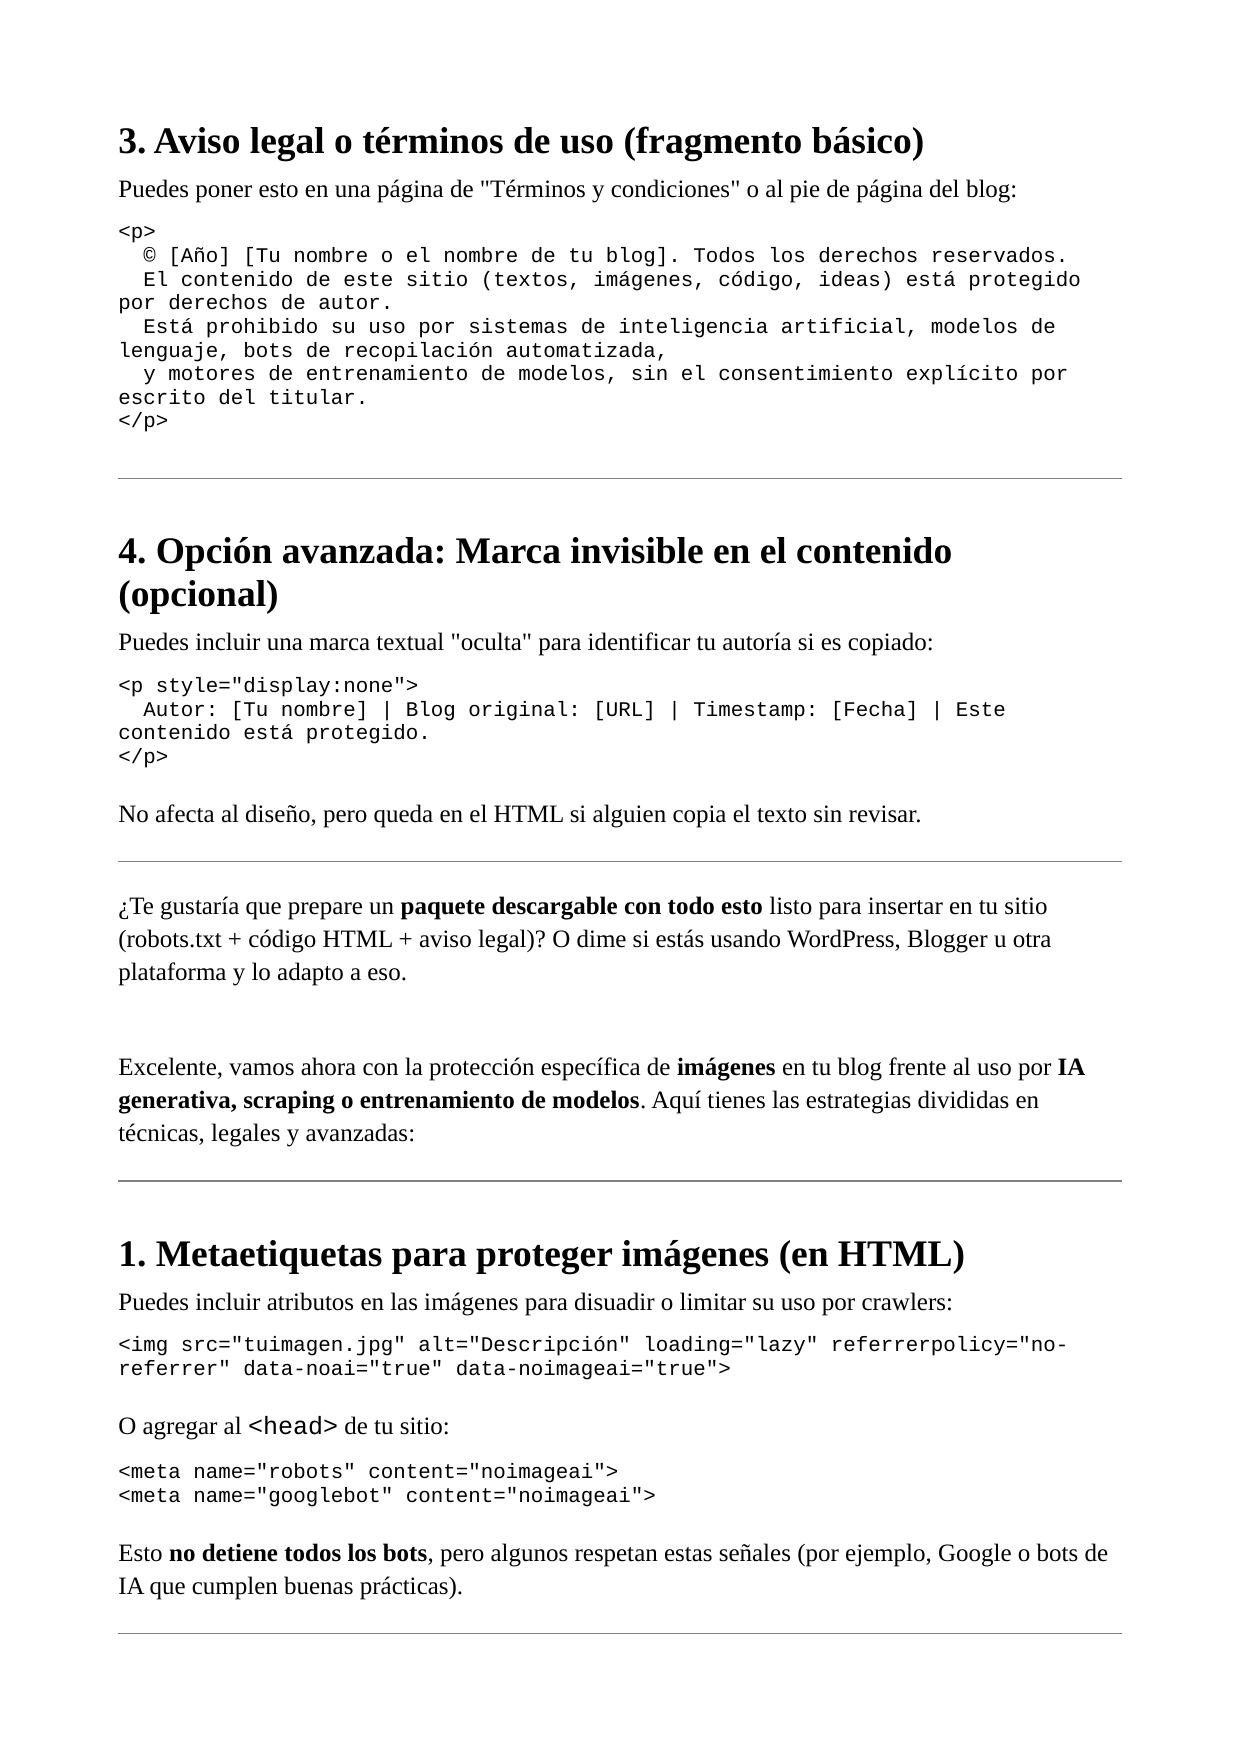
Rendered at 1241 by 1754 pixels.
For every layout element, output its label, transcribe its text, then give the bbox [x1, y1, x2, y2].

text Puedes incluir una marca textual "oculta" para identificar tu autoría si es copiado: [118, 627, 1122, 656]
text <img src="tuimagen.jpg" alt="Descripción" loading="lazy" referrerpolicy="no-referrer" data-noai="true" data-noimageai="true"> [118, 1334, 1122, 1382]
text Puedes poner esto en una página de "Términos y condiciones" o al pie de página del blog: [118, 174, 1122, 202]
text <p> [118, 221, 1122, 245]
text <meta name="robots" content="noimageai"> [118, 1461, 1122, 1485]
subtitle 1. Metaetiquetas para proteger imágenes (en HTML) [118, 1231, 1122, 1274]
text Puedes incluir atributos en las imágenes para disuadir o limitar su uso por crawlers: [118, 1287, 1122, 1315]
text El contenido de este sitio (textos, imágenes, código, ideas) está protegido por derechos de autor. [118, 269, 1122, 316]
text </p> [118, 746, 1122, 770]
subtitle 3. Aviso legal o términos de uso (fragmento básico) [118, 118, 1122, 161]
text © [Año] [Tu nombre o el nombre de tu blog]. Todos los derechos reservados. [118, 245, 1122, 269]
text O agregar al <head> de tu sitio: [118, 1411, 1122, 1442]
text <p style="display:none"> [118, 675, 1122, 699]
text Autor: [Tu nombre] | Blog original: [URL] | Timestamp: [Fecha] | Este contenido está protegido. [118, 699, 1122, 746]
text Está prohibido su uso por sistemas de inteligencia artificial, modelos de lenguaje, bots de recopilación automatizada, [118, 316, 1122, 363]
subtitle 4. Opción avanzada: Marca invisible en el contenido (opcional) [118, 529, 1122, 615]
text No afecta al diseño, pero queda en el HTML si alguien copia el texto sin revisar. [118, 799, 1122, 828]
text Esto no detiene todos los bots, pero algunos respetan estas señales (por ejemplo, Google o bots de IA que cumplen buenas prácticas). [118, 1538, 1122, 1599]
text </p> [118, 411, 1122, 434]
text ¿Te gustaría que prepare un paquete descargable con todo esto listo para insertar en tu sitio (robots.txt + código HTML + aviso legal)? O dime si estás usando WordPress, Blogger u otra plataforma y lo adapto a eso. [118, 891, 1122, 986]
text y motores de entrenamiento de modelos, sin el consentimiento explícito por escrito del titular. [118, 363, 1122, 411]
text Excelente, vamos ahora con la protección específica de imágenes en tu blog frente al uso por IA generativa, scraping o entrenamiento de modelos. Aquí tienes las estrategias divididas en técnicas, legales y avanzadas: [118, 1052, 1122, 1147]
text <meta name="googlebot" content="noimageai"> [118, 1485, 1122, 1508]
